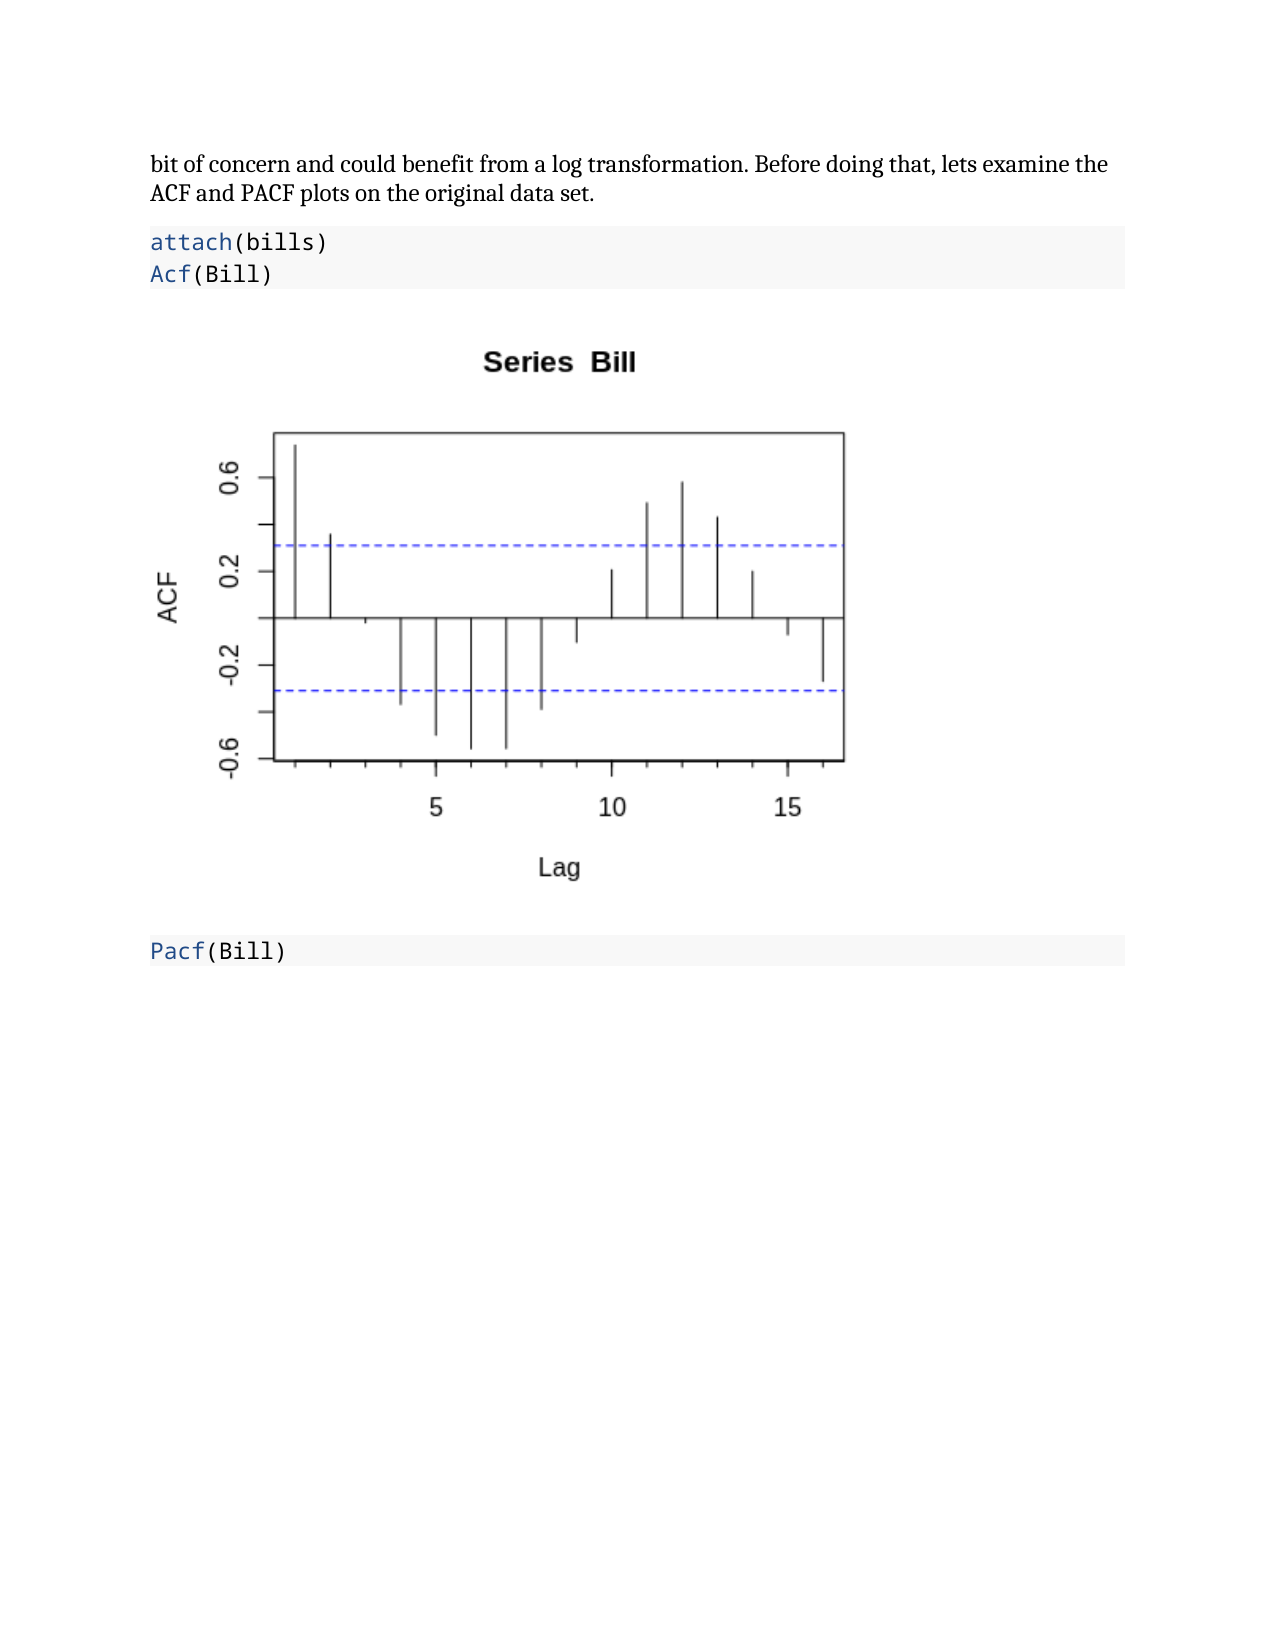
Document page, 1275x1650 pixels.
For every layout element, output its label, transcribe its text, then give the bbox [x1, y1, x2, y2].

text bit of concern and could benefit from a log transformation. Before doing that, lets examine the ACF and PACF plots on the original data set. [150, 150, 1125, 207]
text Pacf(Bill) [287, 935, 1125, 966]
text attach(bills) Acf(Bill) [150, 226, 1125, 289]
picture [150, 309, 908, 916]
